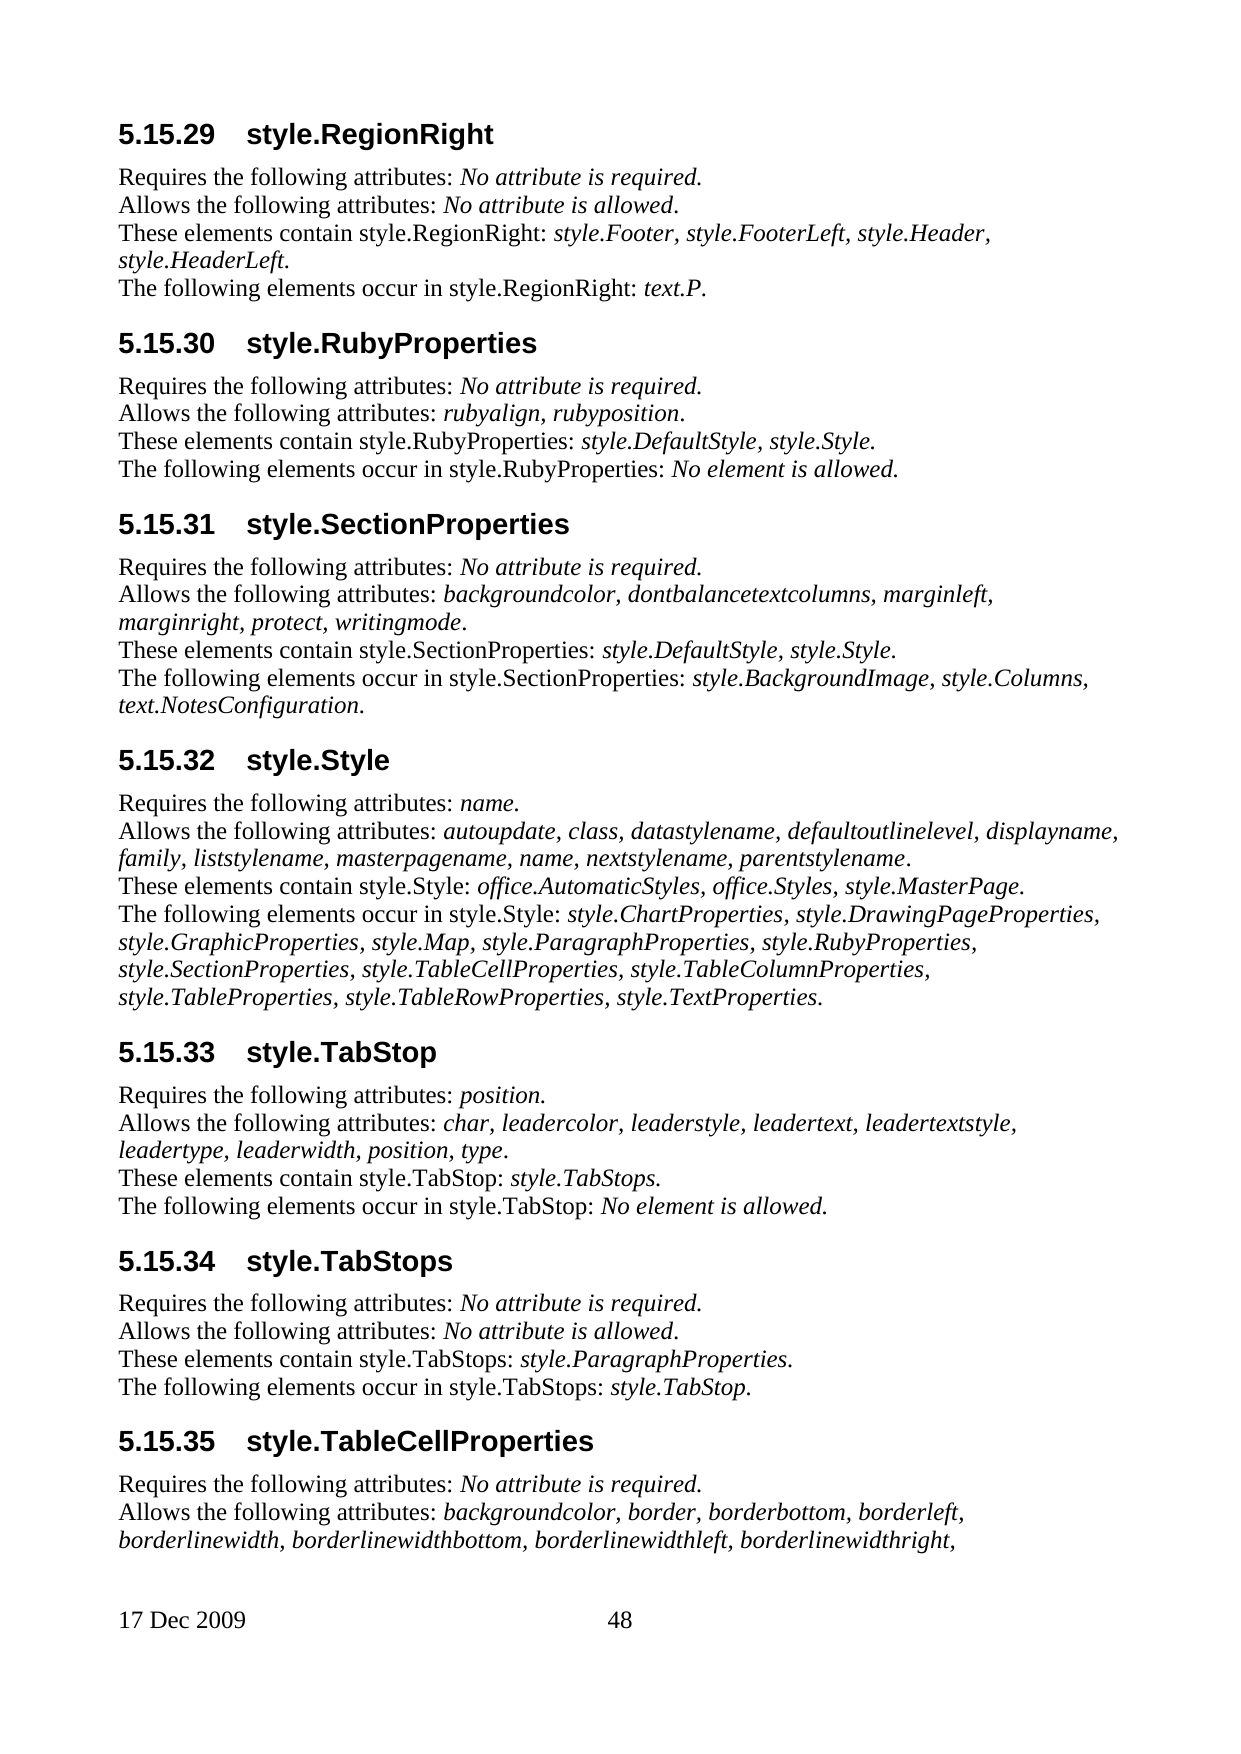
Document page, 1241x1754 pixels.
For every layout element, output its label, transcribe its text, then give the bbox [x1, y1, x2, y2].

text Allows the following attributes: No attribute is allowed. [118, 191, 1122, 219]
text Allows the following attributes: rubyalign, rubyposition. [118, 399, 1122, 427]
text The following elements occur in style.TabStop: No element is allowed. [118, 1192, 1122, 1219]
subtitle style.RegionRight [118, 118, 1122, 151]
text These elements contain style.TabStops: style.ParagraphProperties. [118, 1345, 1122, 1373]
text These elements contain style.Style: office.AutomaticStyles, office.Styles, style.MasterPage. [118, 872, 1122, 900]
subtitle style.RubyProperties [118, 327, 1122, 359]
text Requires the following attributes: No attribute is required. [118, 163, 1122, 191]
subtitle style.SectionProperties [118, 508, 1122, 540]
subtitle style.TabStop [118, 1036, 1122, 1068]
text Allows the following attributes: No attribute is allowed. [118, 1317, 1122, 1345]
text Allows the following attributes: backgroundcolor, dontbalancetextcolumns, marginleft, marginright, protect, writingmode. [118, 581, 1122, 636]
text Requires the following attributes: No attribute is required. [118, 1471, 1122, 1498]
text These elements contain style.RubyProperties: style.DefaultStyle, style.Style. [118, 427, 1122, 455]
text Requires the following attributes: No attribute is required. [118, 1289, 1122, 1317]
text Requires the following attributes: name. [118, 789, 1122, 817]
text The following elements occur in style.TabStops: style.TabStop. [118, 1373, 1122, 1400]
text The following elements occur in style.RegionRight: text.P. [118, 274, 1122, 302]
text These elements contain style.SectionProperties: style.DefaultStyle, style.Style. [118, 636, 1122, 664]
text Requires the following attributes: No attribute is required. [118, 553, 1122, 581]
text The following elements occur in style.SectionProperties: style.BackgroundImage, style.Columns, text.NotesConfiguration. [118, 664, 1122, 719]
text Requires the following attributes: position. [118, 1081, 1122, 1109]
text These elements contain style.TabStop: style.TabStops. [118, 1164, 1122, 1192]
text These elements contain style.RegionRight: style.Footer, style.FooterLeft, style.Header, style.HeaderLeft. [118, 219, 1122, 274]
text The following elements occur in style.RubyProperties: No element is allowed. [118, 455, 1122, 483]
text The following elements occur in style.Style: style.ChartProperties, style.DrawingPageProperties, style.GraphicProperties, style.Map, style.ParagraphProperties, style.RubyProperties, style.SectionProperties, style.TableCellProperties, style.TableColumnProperties, style.TableProperties, style.TableRowProperties, style.TextProperties. [118, 900, 1122, 1011]
subtitle style.TableCellProperties [118, 1425, 1122, 1458]
text Allows the following attributes: autoupdate, class, datastylename, defaultoutlinelevel, displayname, family, liststylename, masterpagename, name, nextstylename, parentstylename. [118, 817, 1122, 872]
subtitle style.TabStops [118, 1244, 1122, 1277]
text Allows the following attributes: backgroundcolor, border, borderbottom, borderleft, borderlinewidth, borderlinewidthbottom, borderlinewidthleft, borderlinewidthright, [118, 1498, 1122, 1554]
text Allows the following attributes: char, leadercolor, leaderstyle, leadertext, leadertextstyle, leadertype, leaderwidth, position, type. [118, 1109, 1122, 1164]
subtitle style.Style [118, 744, 1122, 777]
text Requires the following attributes: No attribute is required. [118, 372, 1122, 399]
